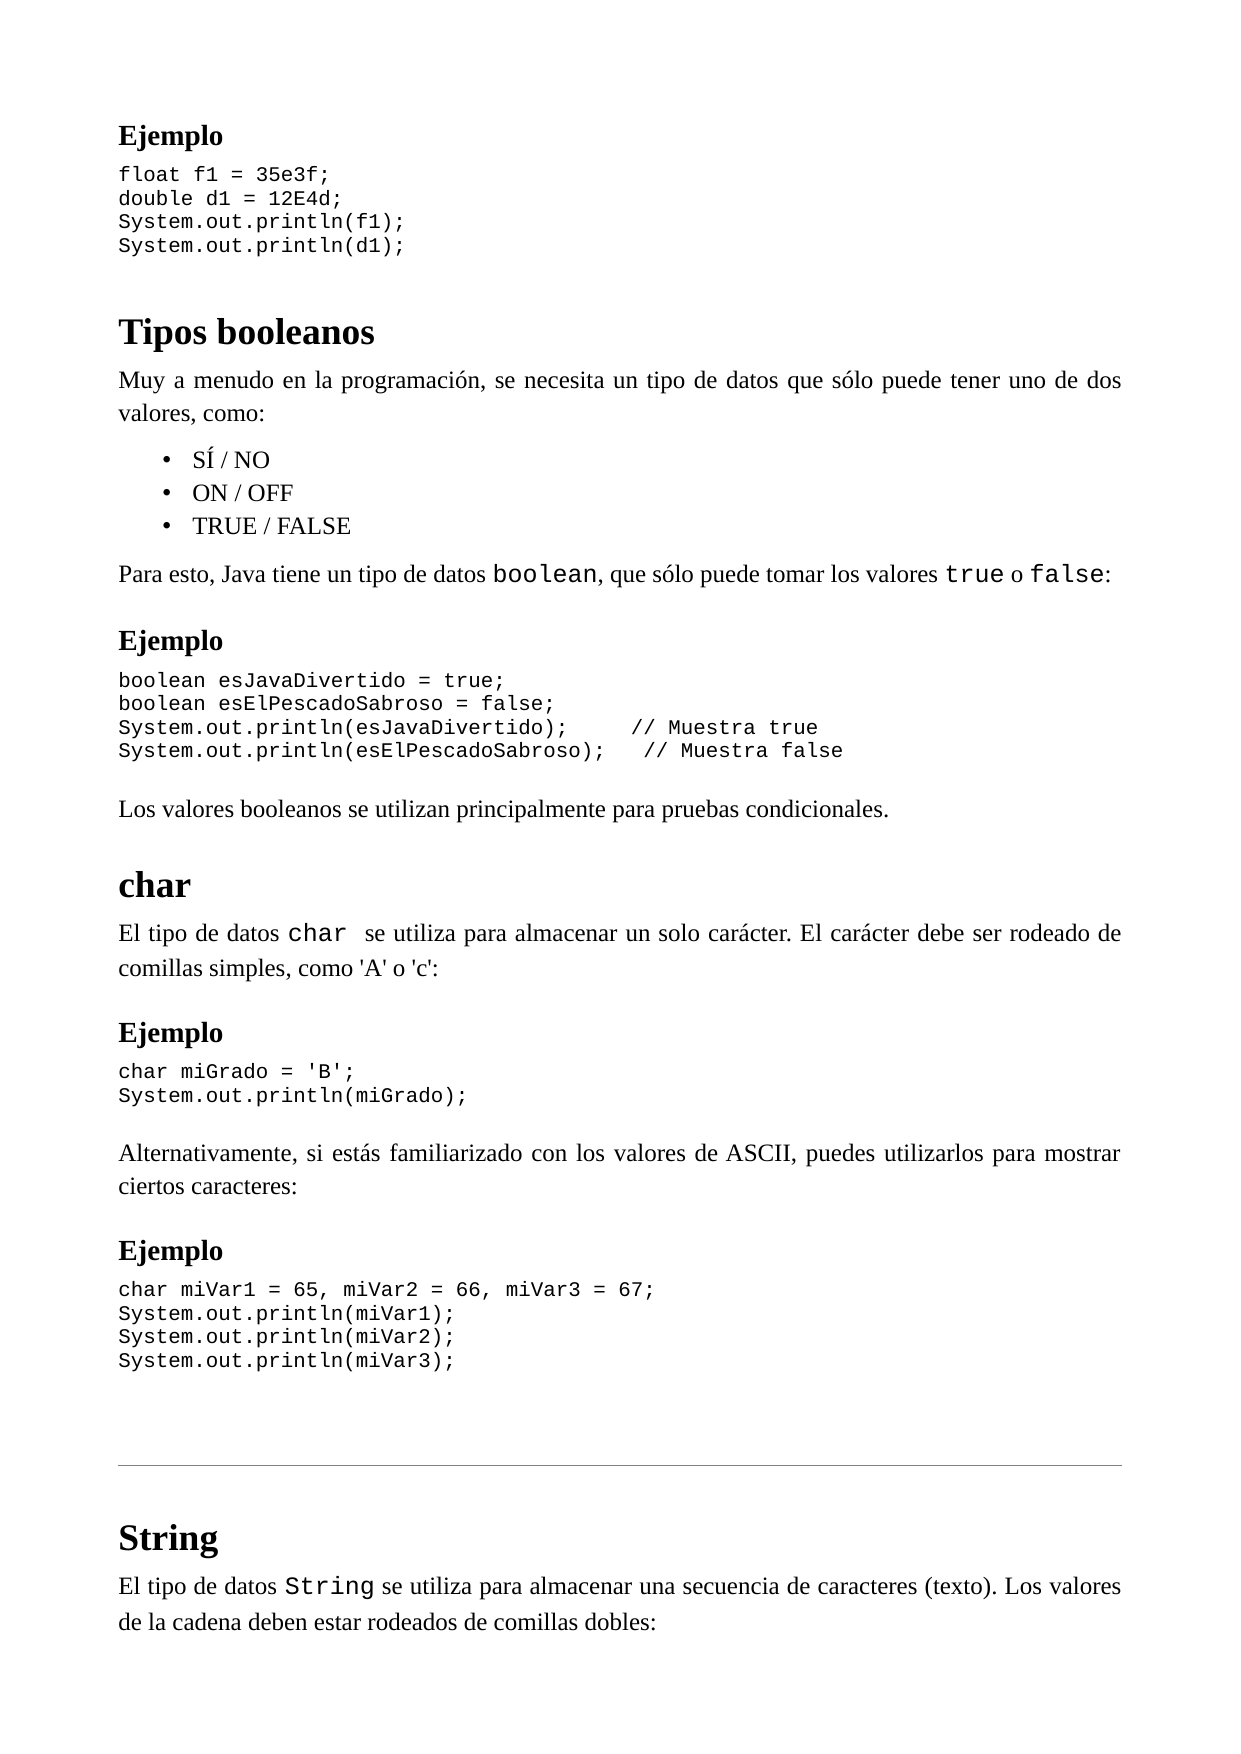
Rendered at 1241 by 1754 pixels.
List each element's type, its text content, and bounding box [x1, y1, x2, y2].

text Los valores booleanos se utilizan principalmente para pruebas condicionales. [118, 794, 1122, 822]
text char miGrado = 'B'; [118, 1061, 1122, 1085]
text System.out.println(f1); [118, 211, 1122, 235]
text System.out.println(esElPescadoSabroso); // Muestra false [118, 741, 1122, 764]
text boolean esJavaDivertido = true; [118, 669, 1122, 693]
text El tipo de datos String se utiliza para almacenar una secuencia de caracteres (texto). Los valores de la cadena deben estar rodeados de comillas dobles: [118, 1571, 1122, 1635]
list TRUE / FALSE [162, 511, 1122, 540]
subtitle String [118, 1516, 1122, 1559]
text char miVar1 = 65, miVar2 = 66, miVar3 = 67; [118, 1279, 1122, 1303]
subtitle Ejemplo [118, 118, 1122, 152]
subtitle Ejemplo [118, 623, 1122, 657]
text System.out.println(miVar1); [118, 1303, 1122, 1326]
subtitle Tipos booleanos [118, 309, 1122, 352]
subtitle Ejemplo [118, 1015, 1122, 1048]
text float f1 = 35e3f; [118, 164, 1122, 188]
text System.out.println(miVar3); [118, 1350, 1122, 1374]
text Para esto, Java tiene un tipo de datos boolean, que sólo puede tomar los valores true o false: [118, 559, 1122, 590]
text double d1 = 12E4d; [118, 188, 1122, 211]
text boolean esElPescadoSabroso = false; [118, 693, 1122, 717]
subtitle char [118, 862, 1122, 905]
text Alternativamente, si estás familiarizado con los valores de ASCII, puedes utilizarlos para mostrar ciertos caracteres: [118, 1138, 1122, 1199]
subtitle Ejemplo [118, 1233, 1122, 1267]
list SÍ / NO [162, 445, 1122, 474]
text System.out.println(miVar2); [118, 1326, 1122, 1350]
text El tipo de datos char se utiliza para almacenar un solo carácter. El carácter debe ser rodeado de comillas simples, como 'A' o 'c': [118, 918, 1122, 982]
text System.out.println(d1); [118, 235, 1122, 259]
text Muy a menudo en la programación, se necesita un tipo de datos que sólo puede tener uno de dos valores, como: [118, 365, 1122, 426]
list ON / OFF [162, 478, 1122, 507]
text System.out.println(miGrado); [118, 1085, 1122, 1108]
text System.out.println(esJavaDivertido); // Muestra true [118, 717, 1122, 741]
